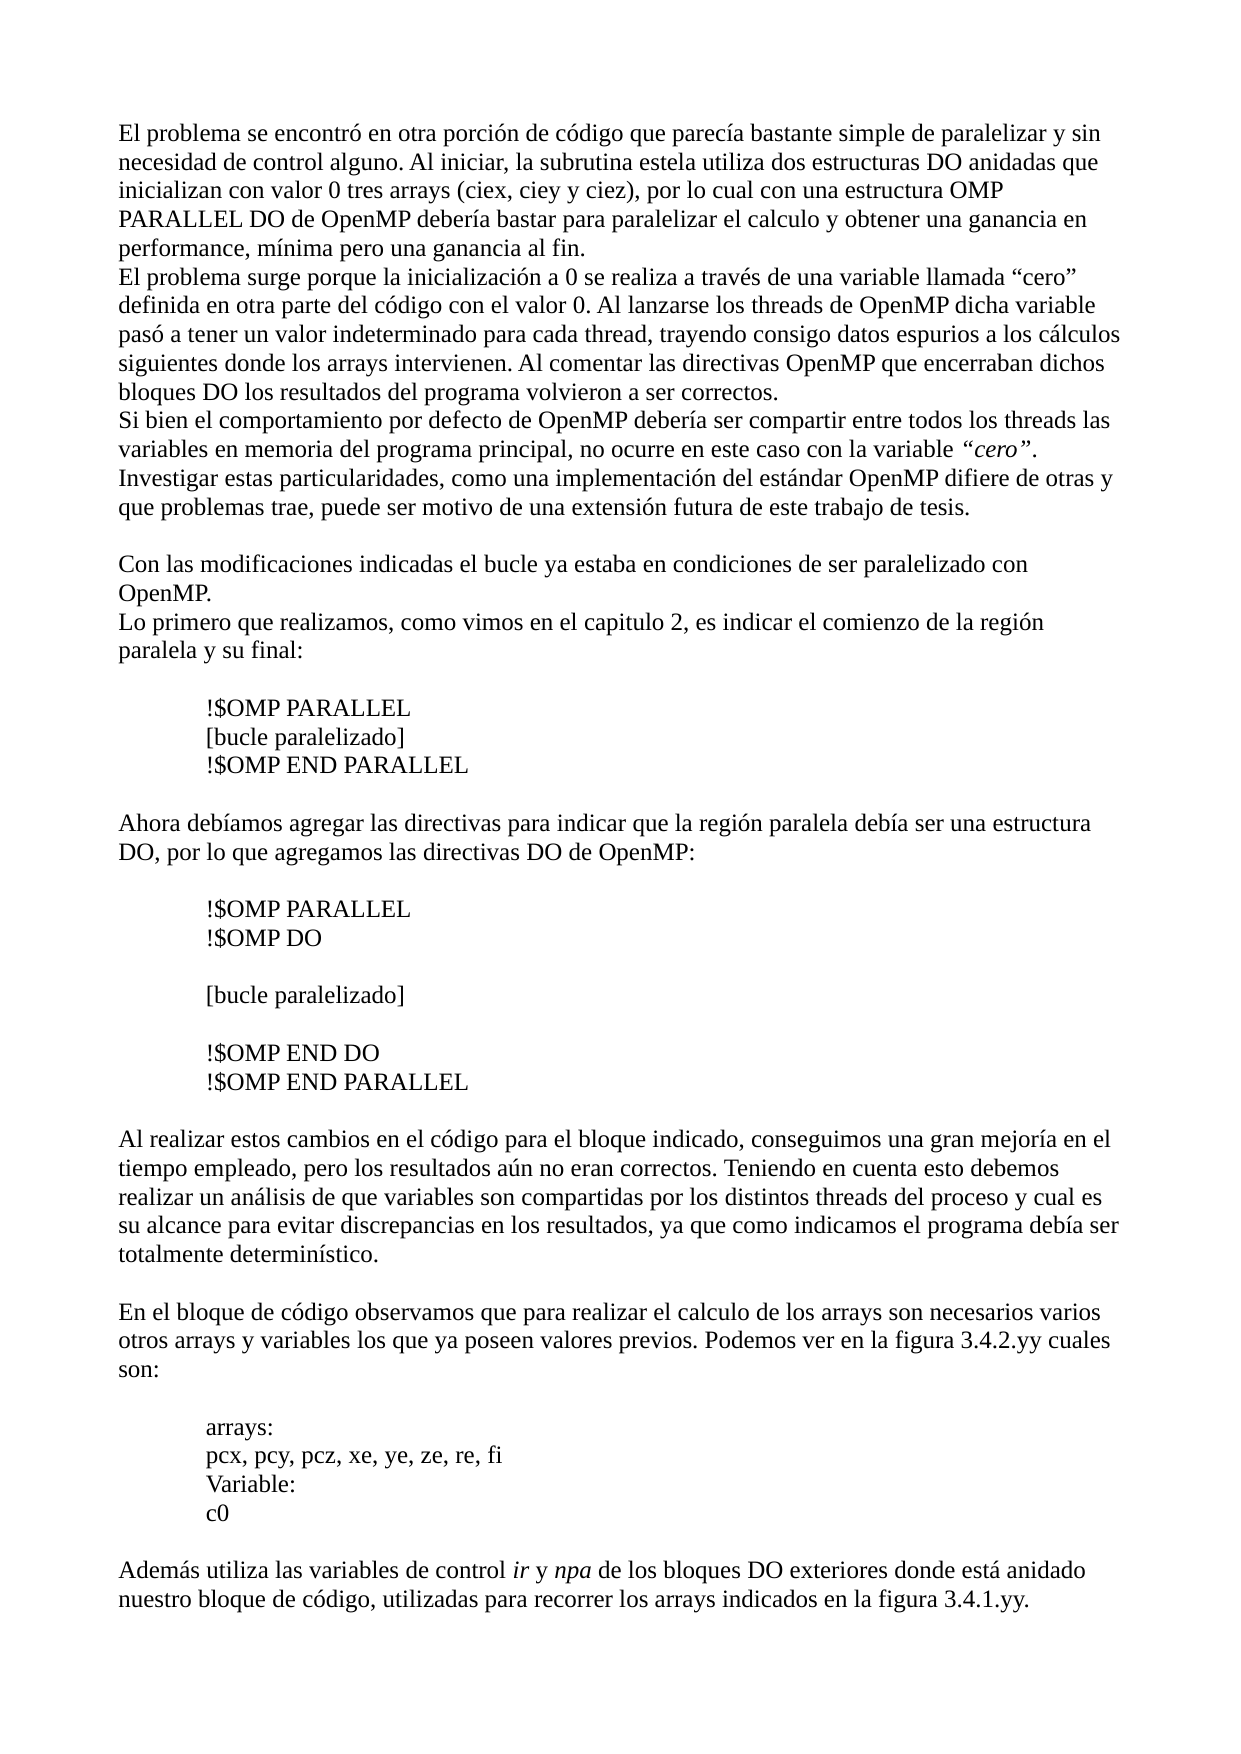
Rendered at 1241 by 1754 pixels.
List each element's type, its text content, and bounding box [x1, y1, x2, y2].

text Al realizar estos cambios en el código para el bloque indicado, conseguimos una gran mejoría en el tiempo empleado, pero los resultados aún no eran correctos. Teniendo en cuenta esto debemos realizar un análisis de que variables son compartidas por los distintos threads del proceso y cual es su alcance para evitar discrepancias en los resultados, ya que como indicamos el programa debía ser totalmente determinístico. [118, 1124, 1122, 1268]
text !$OMP DO [206, 923, 1122, 952]
text !$OMP END PARALLEL [206, 751, 1122, 779]
text [bucle paralelizado] [206, 722, 1122, 751]
text !$OMP PARALLEL [206, 894, 1122, 923]
text Con las modificaciones indicadas el bucle ya estaba en condiciones de ser paralelizado con OpenMP. [118, 549, 1122, 607]
text El problema surge porque la inicialización a 0 se realiza a través de una variable llamada “cero” definida en otra parte del código con el valor 0. Al lanzarse los threads de OpenMP dicha variable pasó a tener un valor indeterminado para cada thread, trayendo consigo datos espurios a los cálculos siguientes donde los arrays intervienen. Al comentar las directivas OpenMP que encerraban dichos bloques DO los resultados del programa volvieron a ser correctos. [118, 262, 1122, 406]
text Lo primero que realizamos, como vimos en el capitulo 2, es indicar el comienzo de la región paralela y su final: [118, 607, 1122, 664]
text c0 [206, 1498, 1122, 1527]
text En el bloque de código observamos que para realizar el calculo de los arrays son necesarios varios otros arrays y variables los que ya poseen valores previos. Podemos ver en la figura 3.4.2.yy cuales son: [118, 1297, 1122, 1383]
text Ahora debíamos agregar las directivas para indicar que la región paralela debía ser una estructura DO, por lo que agregamos las directivas DO de OpenMP: [118, 808, 1122, 866]
text El problema se encontró en otra porción de código que parecía bastante simple de paralelizar y sin necesidad de control alguno. Al iniciar, la subrutina estela utiliza dos estructuras DO anidadas que inicializan con valor 0 tres arrays (ciex, ciey y ciez), por lo cual con una estructura OMP PARALLEL DO de OpenMP debería bastar para paralelizar el calculo y obtener una ganancia en performance, mínima pero una ganancia al fin. [118, 118, 1122, 262]
text !$OMP END DO [206, 1038, 1122, 1067]
text !$OMP END PARALLEL [206, 1067, 1122, 1096]
text Si bien el comportamiento por defecto de OpenMP debería ser compartir entre todos los threads las variables en memoria del programa principal, no ocurre en este caso con la variable “cero”. Investigar estas particularidades, como una implementación del estándar OpenMP difiere de otras y que problemas trae, puede ser motivo de una extensión futura de este trabajo de tesis. [118, 406, 1122, 521]
text [bucle paralelizado] [206, 981, 1122, 1009]
text arrays: [206, 1412, 1122, 1441]
text pcx, pcy, pcz, xe, ye, ze, re, fi [206, 1441, 1122, 1469]
text Variable: [206, 1469, 1122, 1498]
text !$OMP PARALLEL [206, 693, 1122, 722]
text Además utiliza las variables de control ir y npa de los bloques DO exteriores donde está anidado nuestro bloque de código, utilizadas para recorrer los arrays indicados en la figura 3.4.1.yy. [118, 1556, 1122, 1613]
